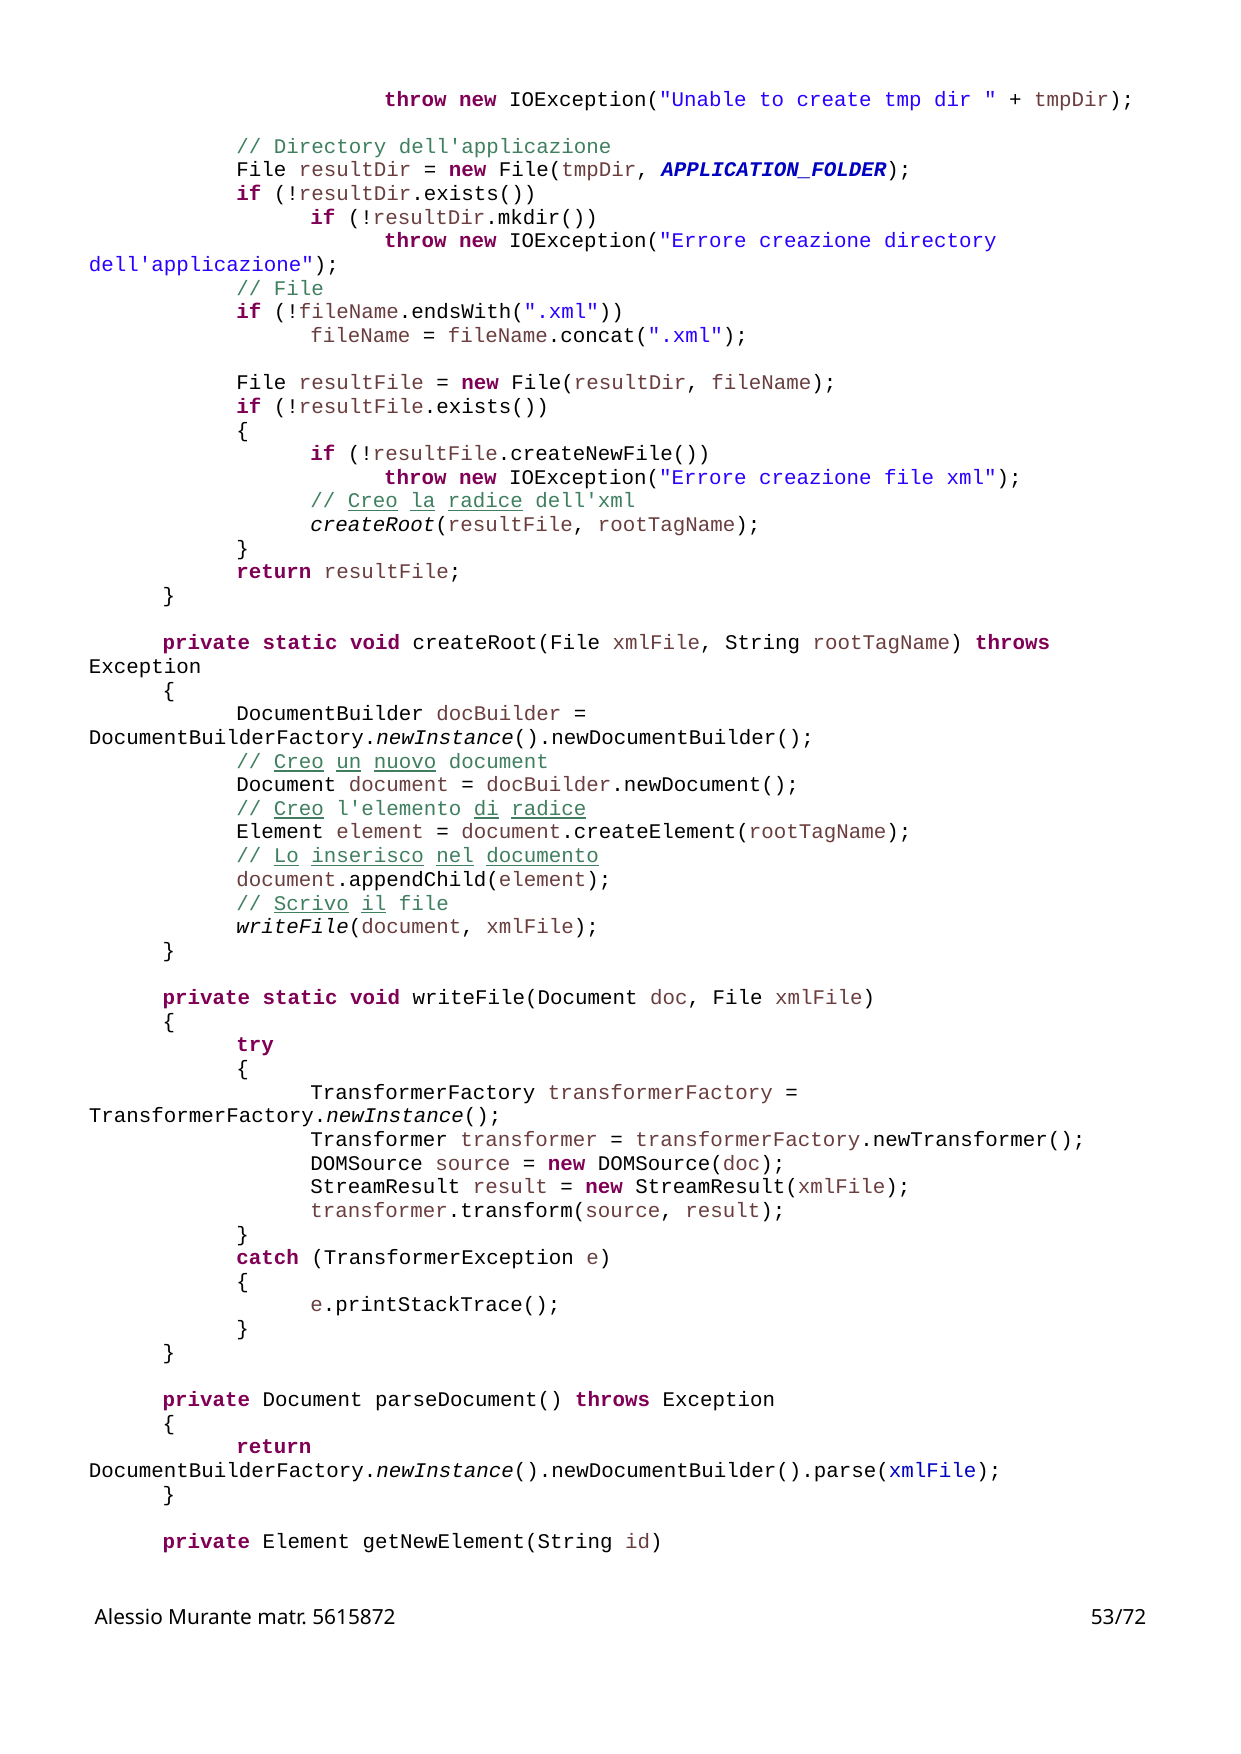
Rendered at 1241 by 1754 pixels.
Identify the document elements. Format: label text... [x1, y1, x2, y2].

text createRoot(resultFile, rootTagName); [88, 514, 1152, 538]
text // Directory dell'applicazione [88, 136, 1152, 159]
text { [88, 419, 1152, 443]
text if (!fileName.endsWith(".xml")) [88, 301, 1152, 325]
text // Creo un nuovo document [88, 751, 1152, 774]
text if (!resultDir.mkdir()) [88, 207, 1152, 230]
text { [88, 1058, 1152, 1082]
text DocumentBuilder docBuilder = DocumentBuilderFactory.newInstance().newDocumentBuilder(); [88, 703, 1152, 751]
text private static void writeFile(Document doc, File xmlFile) [88, 987, 1152, 1011]
text e.printStackTrace(); [88, 1294, 1152, 1318]
text File resultDir = new File(tmpDir, APPLICATION_FOLDER); [88, 159, 1152, 183]
text Transformer transformer = transformerFactory.newTransformer(); [88, 1129, 1152, 1153]
text throw new IOException("Unable to create tmp dir " + tmpDir); [88, 88, 1152, 112]
text private Document parseDocument() throws Exception [88, 1389, 1152, 1413]
text StreamResult result = new StreamResult(xmlFile); [88, 1176, 1152, 1200]
text // Creo l'elemento di radice [88, 798, 1152, 822]
text // Creo la radice dell'xml [88, 491, 1152, 514]
text } [88, 1484, 1152, 1507]
text fileName = fileName.concat(".xml"); [88, 325, 1152, 349]
text } [88, 940, 1152, 963]
text if (!resultFile.exists()) [88, 396, 1152, 419]
text } [88, 538, 1152, 561]
text // Lo inserisco nel documento [88, 845, 1152, 869]
text } [88, 1223, 1152, 1247]
text Document document = docBuilder.newDocument(); [88, 774, 1152, 798]
text DOMSource source = new DOMSource(doc); [88, 1153, 1152, 1176]
text } [88, 1318, 1152, 1342]
text private Element getNewElement(String id) [88, 1531, 1152, 1554]
text // Scrivo il file [88, 892, 1152, 916]
text } [88, 585, 1152, 609]
text try [88, 1034, 1152, 1058]
text if (!resultDir.exists()) [88, 183, 1152, 207]
text document.appendChild(element); [88, 869, 1152, 892]
text return DocumentBuilderFactory.newInstance().newDocumentBuilder().parse(xmlFile); [88, 1436, 1152, 1484]
text return resultFile; [88, 561, 1152, 585]
text } [88, 1342, 1152, 1365]
text { [88, 680, 1152, 703]
text transformer.transform(source, result); [88, 1200, 1152, 1223]
text Element element = document.createElement(rootTagName); [88, 822, 1152, 845]
text TransformerFactory transformerFactory = TransformerFactory.newInstance(); [88, 1082, 1152, 1129]
text throw new IOException("Errore creazione directory dell'applicazione"); [88, 230, 1152, 278]
text throw new IOException("Errore creazione file xml"); [88, 467, 1152, 491]
text File resultFile = new File(resultDir, fileName); [88, 372, 1152, 396]
text { [88, 1011, 1152, 1034]
text if (!resultFile.createNewFile()) [88, 443, 1152, 467]
text { [88, 1413, 1152, 1436]
text catch (TransformerException e) [88, 1247, 1152, 1271]
text // File [88, 278, 1152, 301]
text private static void createRoot(File xmlFile, String rootTagName) throws Exception [88, 632, 1152, 680]
text { [88, 1271, 1152, 1294]
text writeFile(document, xmlFile); [88, 916, 1152, 940]
